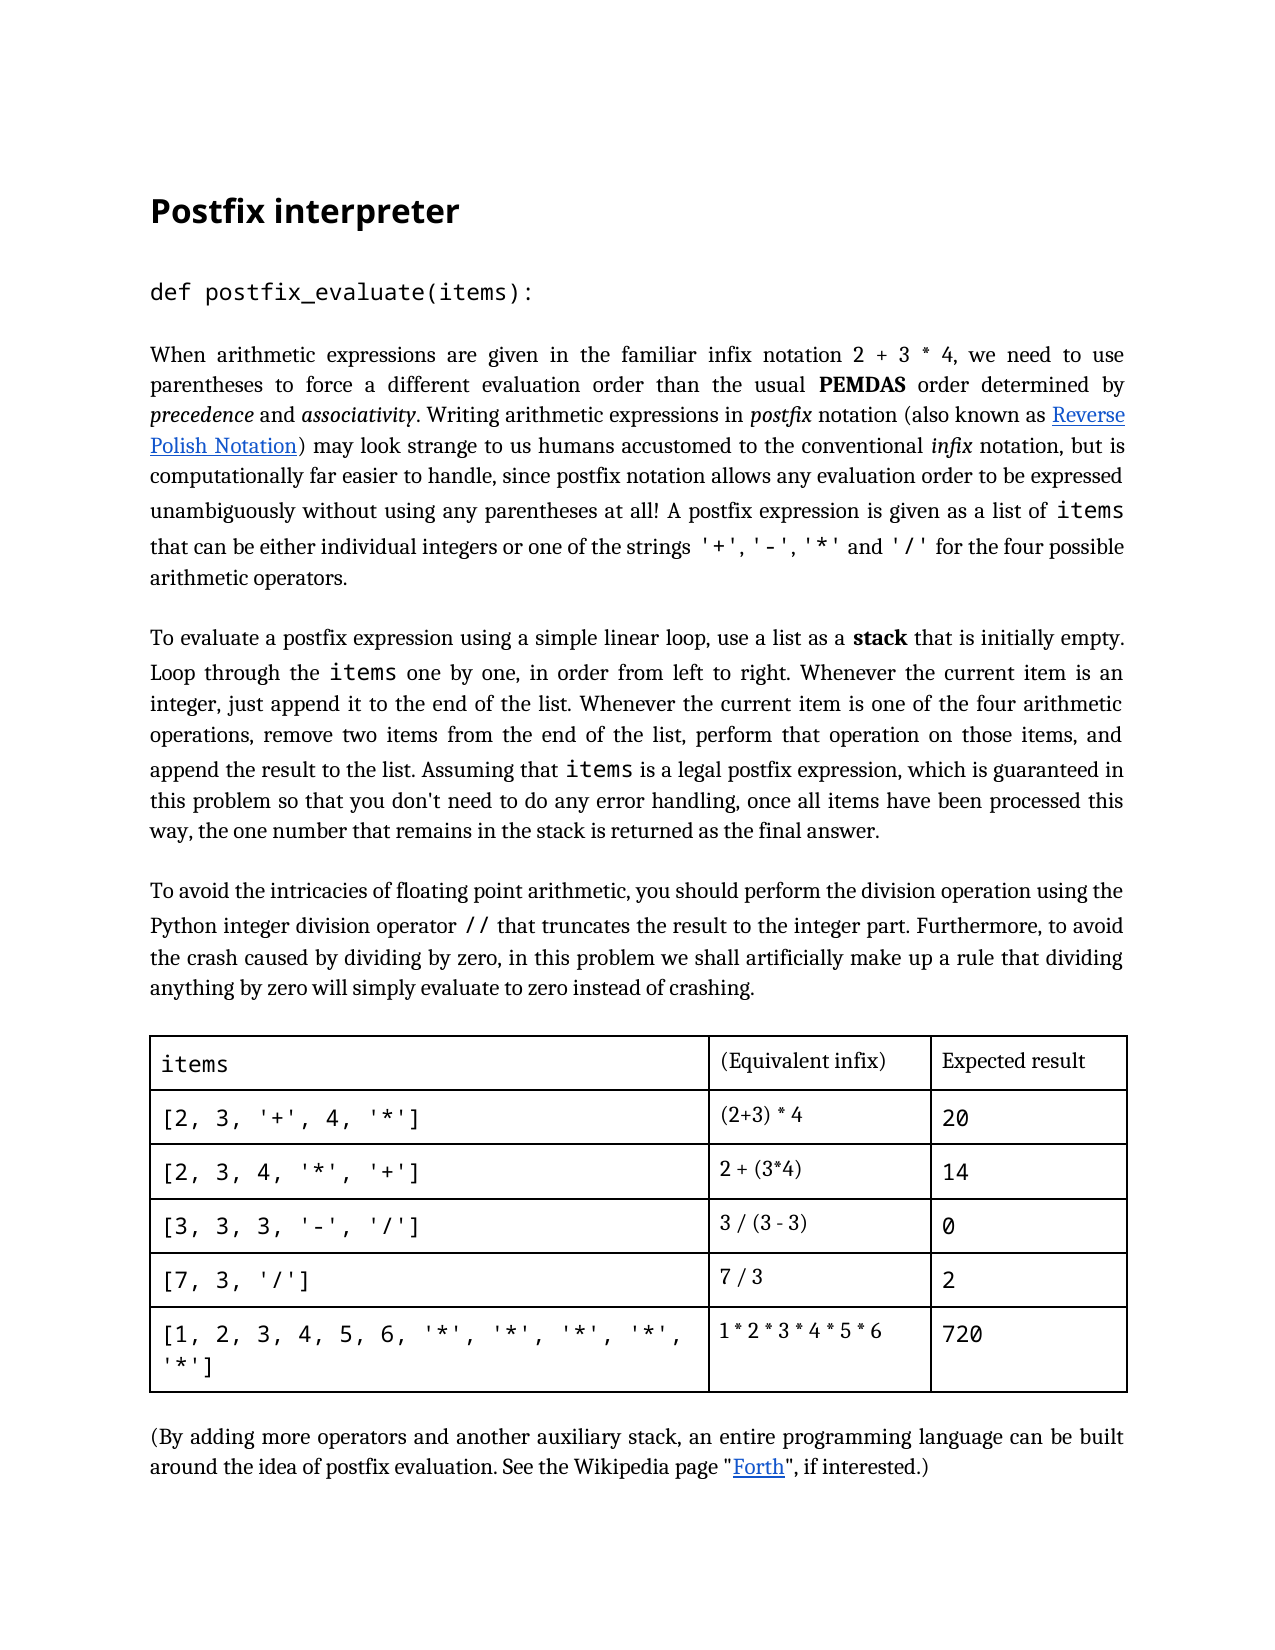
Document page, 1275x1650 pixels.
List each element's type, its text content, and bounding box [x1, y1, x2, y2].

table_cell 7 / 3 [710, 1254, 930, 1306]
table_cell [3, 3, 3, '-', '/'] [151, 1200, 708, 1252]
text To evaluate a postfix expression using a simple linear loop, use a list as a stack that is initially empty. Loop through the items one by one, in order from left to right. Whenever the current item is an integer, just append it to the end of the list. Whenever the current item is one of the four arithmetic operations, remove two items from the end of the list, perform that operation on those items, and append the result to the list. Assuming that items is a legal postfix expression, which is guaranteed in this problem so that you don't need to do any error handling, once all items have been processed this way, the one number that remains in the stack is returned as the final answer. [150, 625, 1125, 844]
table_header (Equivalent infix) [710, 1037, 930, 1089]
table_cell [1, 2, 3, 4, 5, 6, '*', '*', '*', '*', '*'] [151, 1308, 708, 1391]
text (By adding more operators and another auxiliary stack, an entire programming language can be built around the idea of postfix evaluation. See the Wikipedia page "Forth", if interested.) [150, 1423, 1125, 1480]
text def postfix_evaluate(items): [150, 276, 1125, 307]
table_cell [7, 3, '/'] [151, 1254, 708, 1306]
text To avoid the intricacies of floating point arithmetic, you should perform the division operation using the Python integer division operator // that truncates the result to the integer part. Furthermore, to avoid the crash caused by dividing by zero, in this problem we shall artificially make up a rule that dividing anything by zero will simply evaluate to zero instead of crashing. [150, 878, 1125, 1001]
table_cell 720 [932, 1308, 1126, 1391]
table_cell 3 / (3 - 3) [710, 1200, 930, 1252]
table_cell [2, 3, '+', 4, '*'] [151, 1091, 708, 1143]
table_cell 2 [932, 1254, 1126, 1306]
table_cell 2 + (3*4) [710, 1145, 930, 1197]
table_header Expected result [932, 1037, 1126, 1089]
table_cell (2+3) * 4 [710, 1091, 930, 1143]
table_header items [151, 1037, 708, 1089]
subtitle Postfix interpreter [150, 187, 1125, 233]
table_cell 14 [932, 1145, 1126, 1197]
table_cell 0 [932, 1200, 1126, 1252]
table_cell 1 * 2 * 3 * 4 * 5 * 6 [710, 1308, 930, 1391]
text When arithmetic expressions are given in the familiar infix notation 2 + 3 * 4, we need to use parentheses to force a different evaluation order than the usual PEMDAS order determined by precedence and associativity. Writing arithmetic expressions in postfix notation (also known as Reverse Polish Notation) may look strange to us humans accustomed to the conventional infix notation, but is computationally far easier to handle, since postfix notation allows any evaluation order to be expressed unambiguously without using any parentheses at all! A postfix expression is given as a list of items that can be either individual integers or one of the strings '+', '-', '*' and '/' for the four possible arithmetic operators. [150, 342, 1125, 591]
table_cell 20 [932, 1091, 1126, 1143]
table_cell [2, 3, 4, '*', '+'] [151, 1145, 708, 1197]
